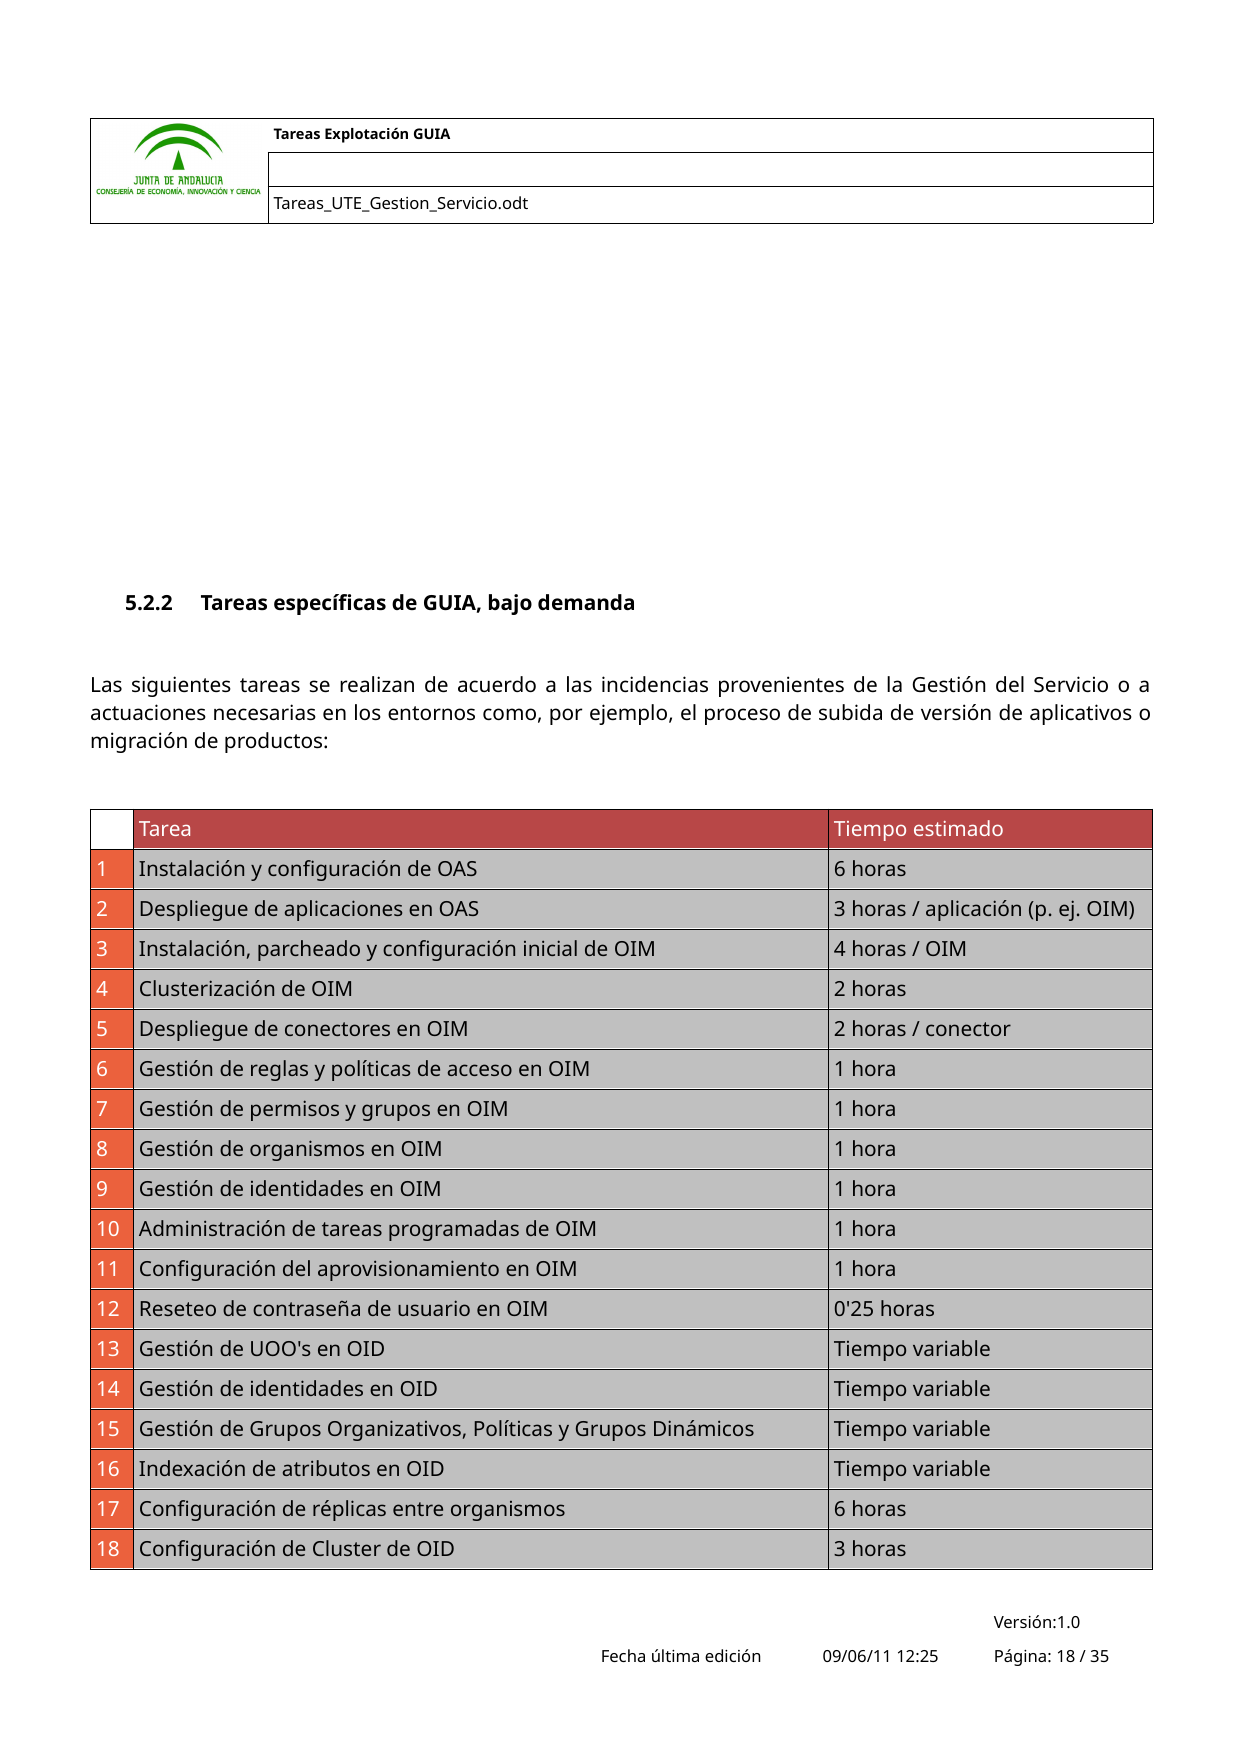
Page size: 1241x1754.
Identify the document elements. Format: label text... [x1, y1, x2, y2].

table_cell Indexación de atributos en OID [134, 1450, 828, 1488]
table_cell 5 [91, 1010, 133, 1048]
table_cell 7 [91, 1090, 133, 1128]
subtitle Tareas específicas de GUIA, bajo demanda [119, 588, 1152, 616]
table_cell Tiempo variable [829, 1410, 1152, 1448]
table_cell 1 hora [829, 1090, 1152, 1128]
table_cell Gestión de reglas y políticas de acceso en OIM [134, 1050, 828, 1088]
table_cell Tiempo variable [829, 1450, 1152, 1488]
table_cell 13 [91, 1330, 133, 1368]
table_cell Gestión de identidades en OID [134, 1370, 828, 1408]
table_cell 3 horas [829, 1530, 1152, 1568]
text Las siguientes tareas se realizan de acuerdo a las incidencias provenientes de la Gestión del Servicio o a actuaciones necesarias en los entornos como, por ejemplo, el proceso de subida de versión de aplicativos o migración de productos: [90, 670, 1152, 755]
table_cell 18 [91, 1530, 133, 1568]
table_cell 15 [91, 1410, 133, 1448]
table_cell 6 [91, 1050, 133, 1088]
picture [95, 123, 262, 198]
table_cell 2 horas / conector [829, 1010, 1152, 1048]
table_cell 1 hora [829, 1210, 1152, 1248]
table_cell 11 [91, 1250, 133, 1288]
table_cell Configuración de Cluster de OID [134, 1530, 828, 1568]
table_cell 4 [91, 970, 133, 1008]
table_header Tarea [134, 810, 828, 848]
table_cell Tiempo variable [829, 1330, 1152, 1368]
table_cell 0'25 horas [829, 1290, 1152, 1328]
table_cell Despliegue de aplicaciones en OAS [134, 890, 828, 928]
table_cell Tiempo variable [829, 1370, 1152, 1408]
table_header Tiempo estimado [829, 810, 1152, 848]
table_cell 1 hora [829, 1130, 1152, 1168]
table_cell Gestión de organismos en OIM [134, 1130, 828, 1168]
table_cell Despliegue de conectores en OIM [134, 1010, 828, 1048]
table_cell 3 [91, 930, 133, 968]
table_cell 1 [91, 850, 133, 888]
table_cell Gestión de UOO's en OID [134, 1330, 828, 1368]
table_cell Gestión de Grupos Organizativos, Políticas y Grupos Dinámicos [134, 1410, 828, 1448]
table_cell 14 [91, 1370, 133, 1408]
table_cell Instalación, parcheado y configuración inicial de OIM [134, 930, 828, 968]
table_cell 9 [91, 1170, 133, 1208]
table_cell 3 horas / aplicación (p. ej. OIM) [829, 890, 1152, 928]
table_cell Administración de tareas programadas de OIM [134, 1210, 828, 1248]
table_cell Configuración de réplicas entre organismos [134, 1490, 828, 1528]
table_cell 2 horas [829, 970, 1152, 1008]
table_cell Instalación y configuración de OAS [134, 850, 828, 888]
table_cell 6 horas [829, 1490, 1152, 1528]
table_cell 16 [91, 1450, 133, 1488]
table_cell 4 horas / OIM [829, 930, 1152, 968]
table_cell Gestión de permisos y grupos en OIM [134, 1090, 828, 1128]
table_cell 17 [91, 1490, 133, 1528]
table_cell Configuración del aprovisionamiento en OIM [134, 1250, 828, 1288]
table_cell 6 horas [829, 850, 1152, 888]
table_cell Clusterización de OIM [134, 970, 828, 1008]
table_header [91, 810, 133, 848]
table_cell 8 [91, 1130, 133, 1168]
table_cell 1 hora [829, 1250, 1152, 1288]
table_cell 2 [91, 890, 133, 928]
table_cell 1 hora [829, 1170, 1152, 1208]
table_cell Gestión de identidades en OIM [134, 1170, 828, 1208]
table_cell Reseteo de contraseña de usuario en OIM [134, 1290, 828, 1328]
table_cell 1 hora [829, 1050, 1152, 1088]
table_cell 12 [91, 1290, 133, 1328]
table_cell 10 [91, 1210, 133, 1248]
